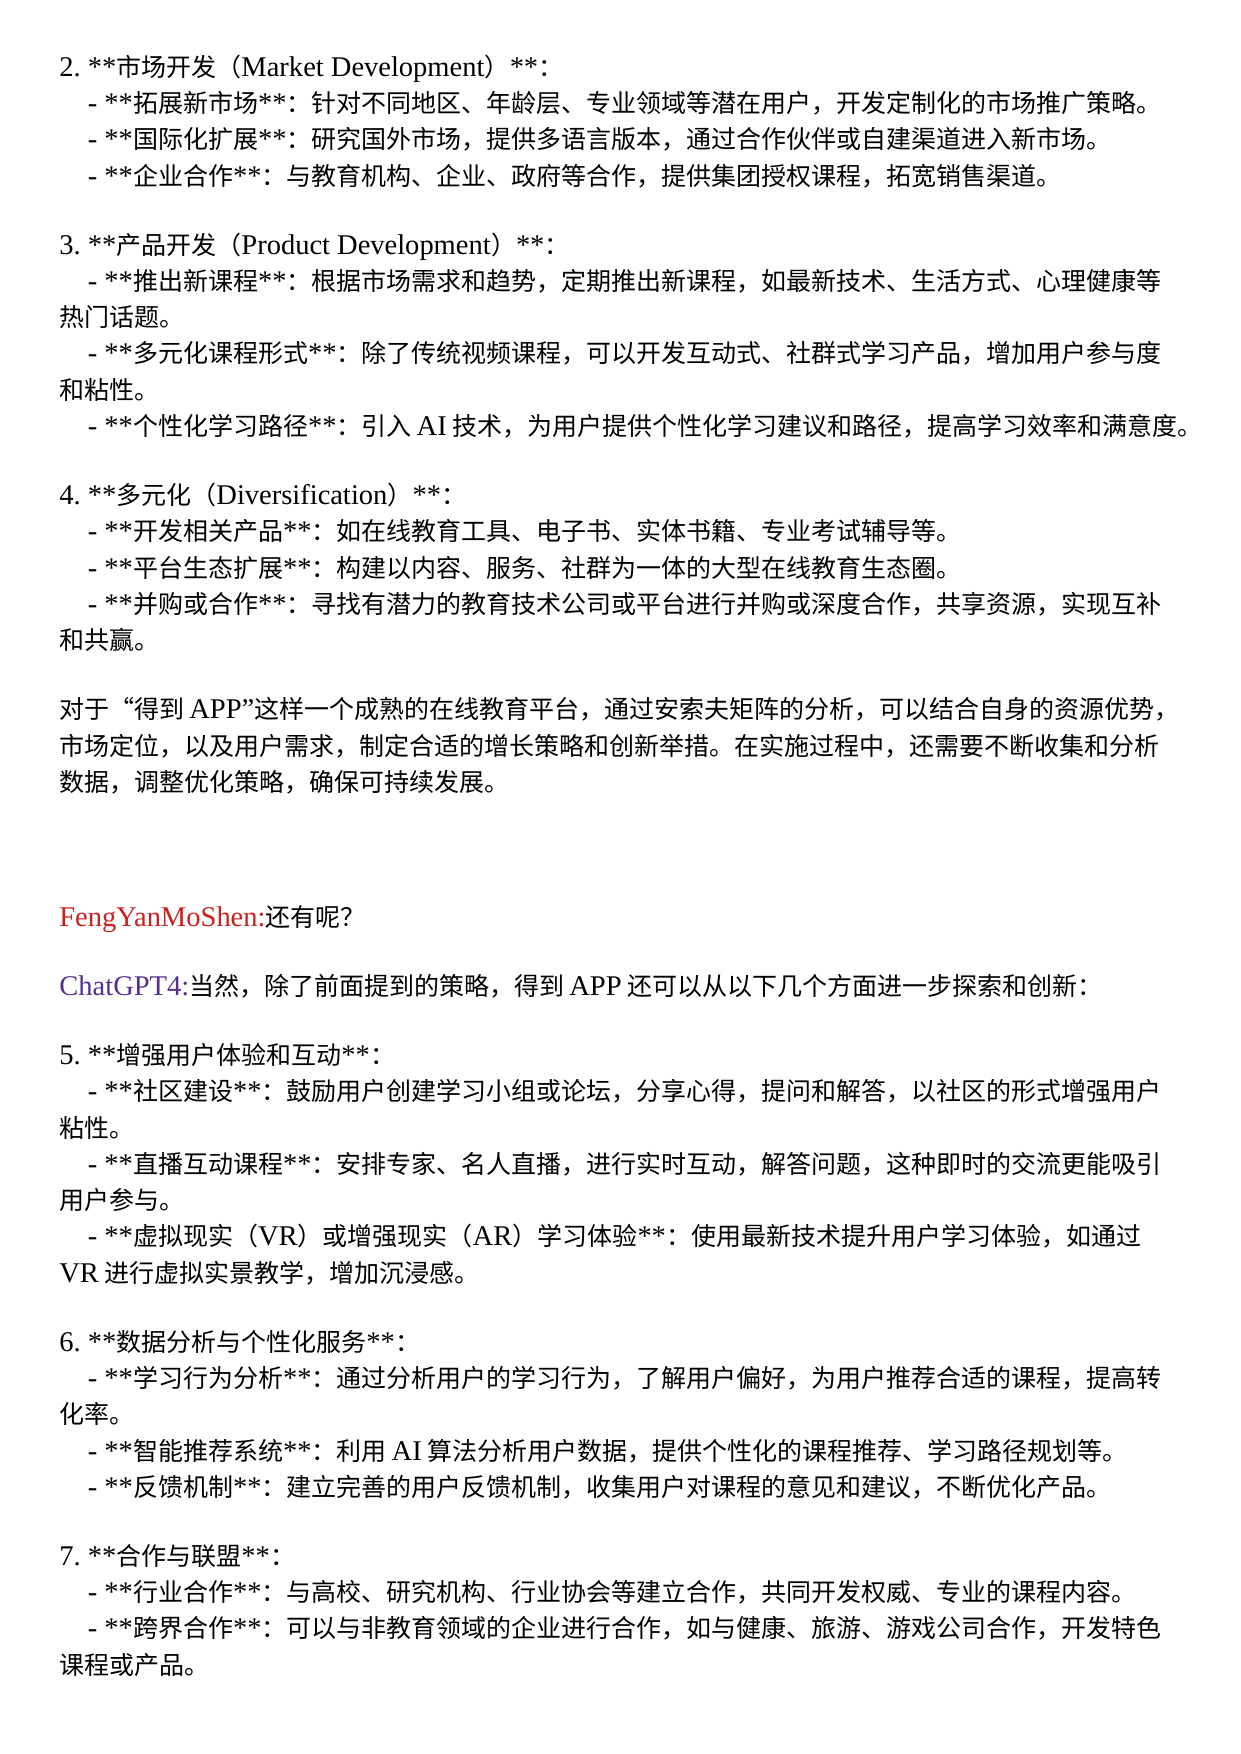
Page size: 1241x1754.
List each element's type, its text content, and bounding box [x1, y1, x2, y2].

text - **个性化学习路径**：引入AI技术，为用户提供个性化学习建议和路径，提高学习效率和满意度。 [59, 406, 1181, 443]
text - **国际化扩展**：研究国外市场，提供多语言版本，通过合作伙伴或自建渠道进入新市场。 [59, 120, 1181, 156]
text - **社区建设**：鼓励用户创建学习小组或论坛，分享心得，提问和解答，以社区的形式增强用户粘性。 [59, 1072, 1181, 1144]
text 4. **多元化（Diversification）**： [59, 476, 1181, 512]
text - **跨界合作**：可以与非教育领域的企业进行合作，如与健康、旅游、游戏公司合作，开发特色课程或产品。 [59, 1609, 1181, 1681]
text - **企业合作**：与教育机构、企业、政府等合作，提供集团授权课程，拓宽销售渠道。 [59, 156, 1181, 192]
text - **多元化课程形式**：除了传统视频课程，可以开发互动式、社群式学习产品，增加用户参与度和粘性。 [59, 334, 1181, 406]
text - **并购或合作**：寻找有潜力的教育技术公司或平台进行并购或深度合作，共享资源，实现互补和共赢。 [59, 584, 1181, 657]
text - **反馈机制**：建立完善的用户反馈机制，收集用户对课程的意见和建议，不断优化产品。 [59, 1467, 1181, 1503]
text 3. **产品开发（Product Development）**： [59, 225, 1181, 261]
text - **虚拟现实（VR）或增强现实（AR）学习体验**：使用最新技术提升用户学习体验，如通过VR进行虚拟实景教学，增加沉浸感。 [59, 1217, 1181, 1289]
text - **开发相关产品**：如在线教育工具、电子书、实体书籍、专业考试辅导等。 [59, 512, 1181, 548]
text 7. **合作与联盟**： [59, 1536, 1181, 1573]
text 2. **市场开发（Market Development）**： [59, 47, 1181, 83]
text 5. **增强用户体验和互动**： [59, 1036, 1181, 1072]
text - **平台生态扩展**：构建以内容、服务、社群为一体的大型在线教育生态圈。 [59, 548, 1181, 584]
text - **行业合作**：与高校、研究机构、行业协会等建立合作，共同开发权威、专业的课程内容。 [59, 1573, 1181, 1609]
text FengYanMoShen:还有呢？ [59, 897, 1181, 933]
text 6. **数据分析与个性化服务**： [59, 1322, 1181, 1358]
text - **直播互动课程**：安排专家、名人直播，进行实时互动，解答问题，这种即时的交流更能吸引用户参与。 [59, 1144, 1181, 1217]
text - **智能推荐系统**：利用AI算法分析用户数据，提供个性化的课程推荐、学习路径规划等。 [59, 1431, 1181, 1467]
text - **拓展新市场**：针对不同地区、年龄层、专业领域等潜在用户，开发定制化的市场推广策略。 [59, 83, 1181, 120]
text ChatGPT4:当然，除了前面提到的策略，得到APP还可以从以下几个方面进一步探索和创新： [59, 966, 1181, 1003]
text - **推出新课程**：根据市场需求和趋势，定期推出新课程，如最新技术、生活方式、心理健康等热门话题。 [59, 261, 1181, 334]
text - **学习行为分析**：通过分析用户的学习行为，了解用户偏好，为用户推荐合适的课程，提高转化率。 [59, 1358, 1181, 1431]
text 对于“得到APP”这样一个成熟的在线教育平台，通过安索夫矩阵的分析，可以结合自身的资源优势，市场定位，以及用户需求，制定合适的增长策略和创新举措。在实施过程中，还需要不断收集和分析数据，调整优化策略，确保可持续发展。 [59, 690, 1181, 798]
